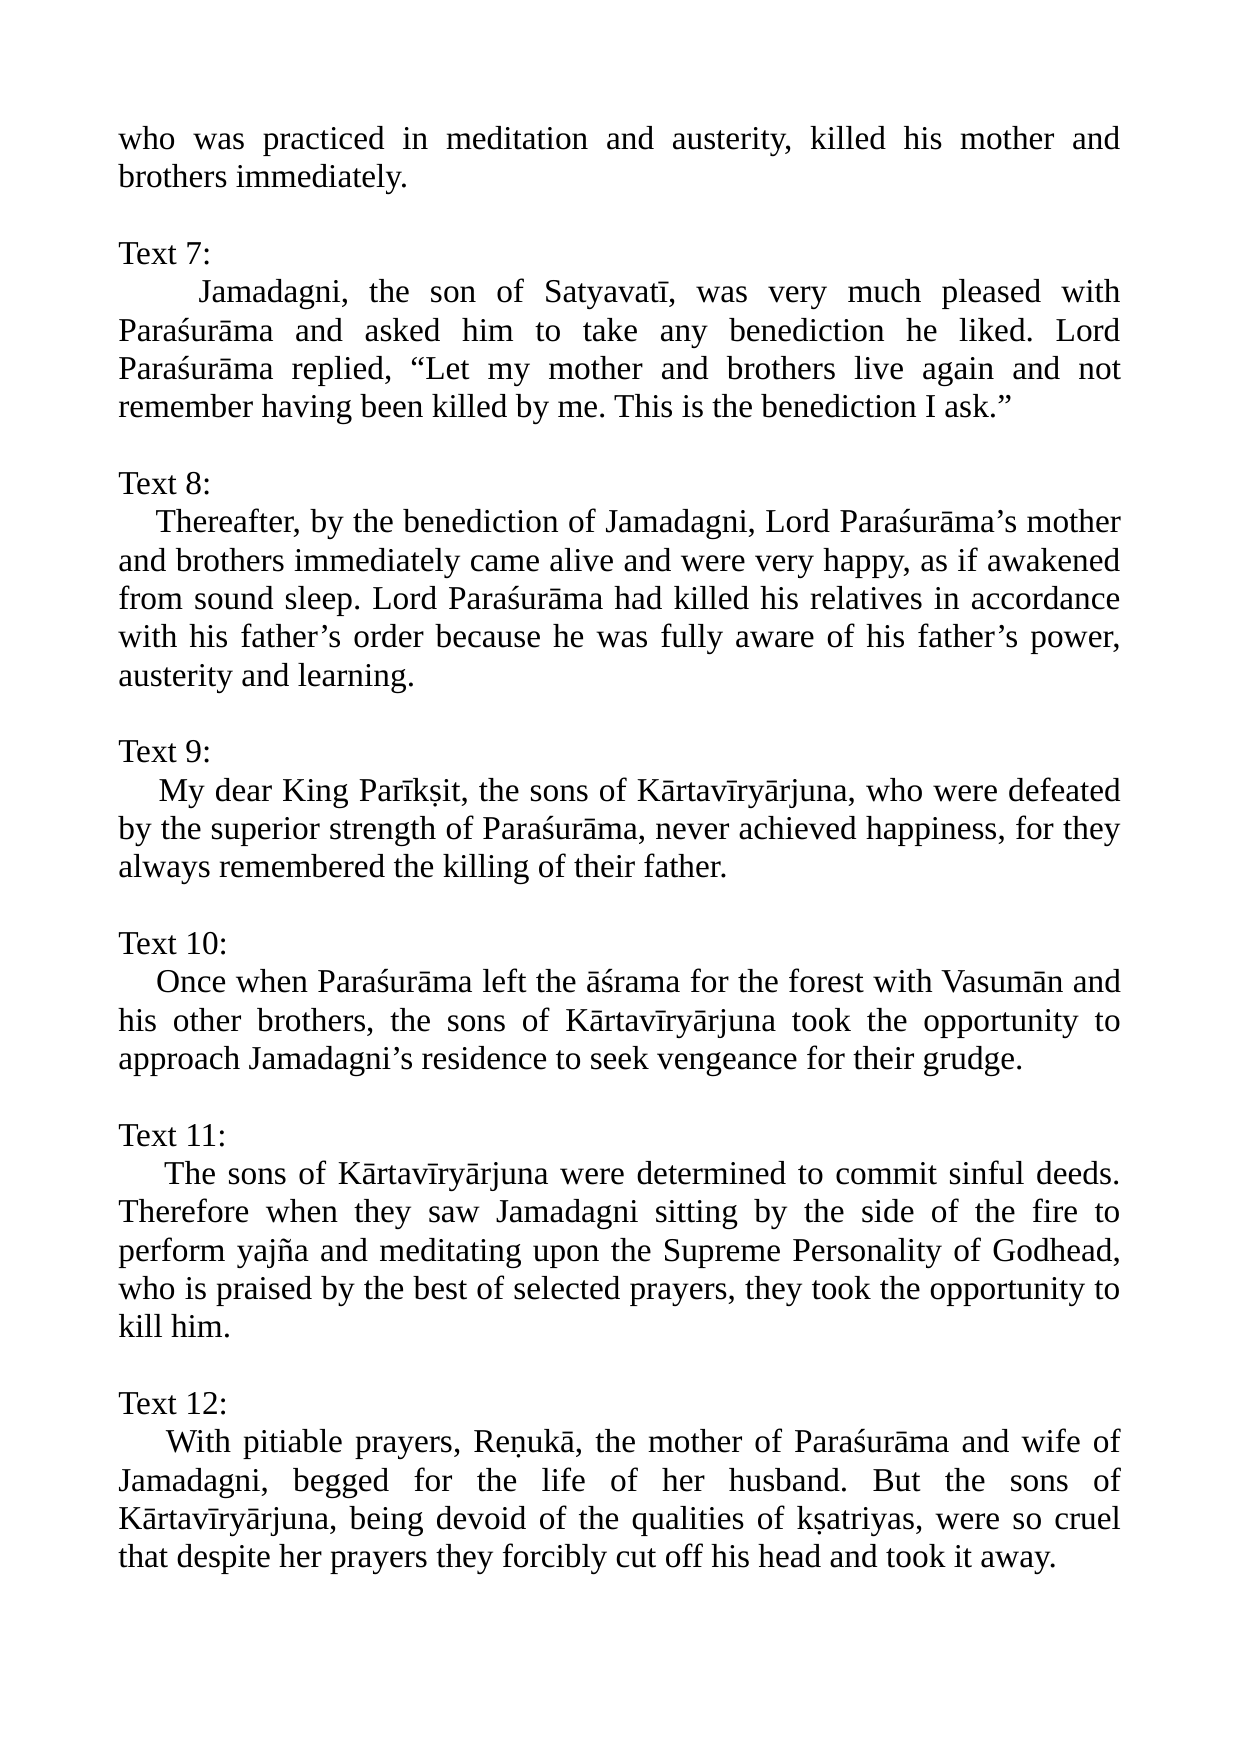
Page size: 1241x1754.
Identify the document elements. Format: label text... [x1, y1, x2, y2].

text The sons of Kārtavīryārjuna were determined to commit sinful deeds. Therefore when they saw Jamadagni sitting by the side of the fire to perform yajña and meditating upon the Supreme Personality of Godhead, who is praised by the best of selected prayers, they took the opportunity to kill him. [118, 1153, 1122, 1345]
text Text 7: [118, 233, 1122, 271]
text Text 10: [118, 923, 1122, 961]
text Jamadagni, the son of Satyavatī, was very much pleased with Paraśurāma and asked him to take any benediction he liked. Lord Paraśurāma replied, “Let my mother and brothers live again and not remember having been killed by me. This is the benediction I ask.” [118, 271, 1122, 425]
text Text 12: [118, 1383, 1122, 1421]
text With pitiable prayers, Reṇukā, the mother of Paraśurāma and wife of Jamadagni, begged for the life of her husband. But the sons of Kārtavīryārjuna, being devoid of the qualities of kṣatriyas, were so cruel that despite her prayers they forcibly cut off his head and took it away. [118, 1421, 1122, 1575]
text Thereafter, by the benediction of Jamadagni, Lord Paraśurāma’s mother and brothers immediately came alive and were very happy, as if awakened from sound sleep. Lord Paraśurāma had killed his relatives in accordance with his father’s order because he was fully aware of his father’s power, austerity and learning. [118, 501, 1122, 693]
text Text 9: [118, 731, 1122, 770]
text My dear King Parīkṣit, the sons of Kārtavīryārjuna, who were defeated by the superior strength of Paraśurāma, never achieved happiness, for they always remembered the killing of their father. [118, 770, 1122, 885]
text Text 8: [118, 463, 1122, 501]
text Once when Paraśurāma left the āśrama for the forest with Vasumān and his other brothers, the sons of Kārtavīryārjuna took the opportunity to approach Jamadagni’s residence to seek vengeance for their grudge. [118, 961, 1122, 1076]
text Text 11: [118, 1115, 1122, 1153]
text who was practiced in meditation and austerity, killed his mother and brothers immediately. [118, 118, 1122, 195]
